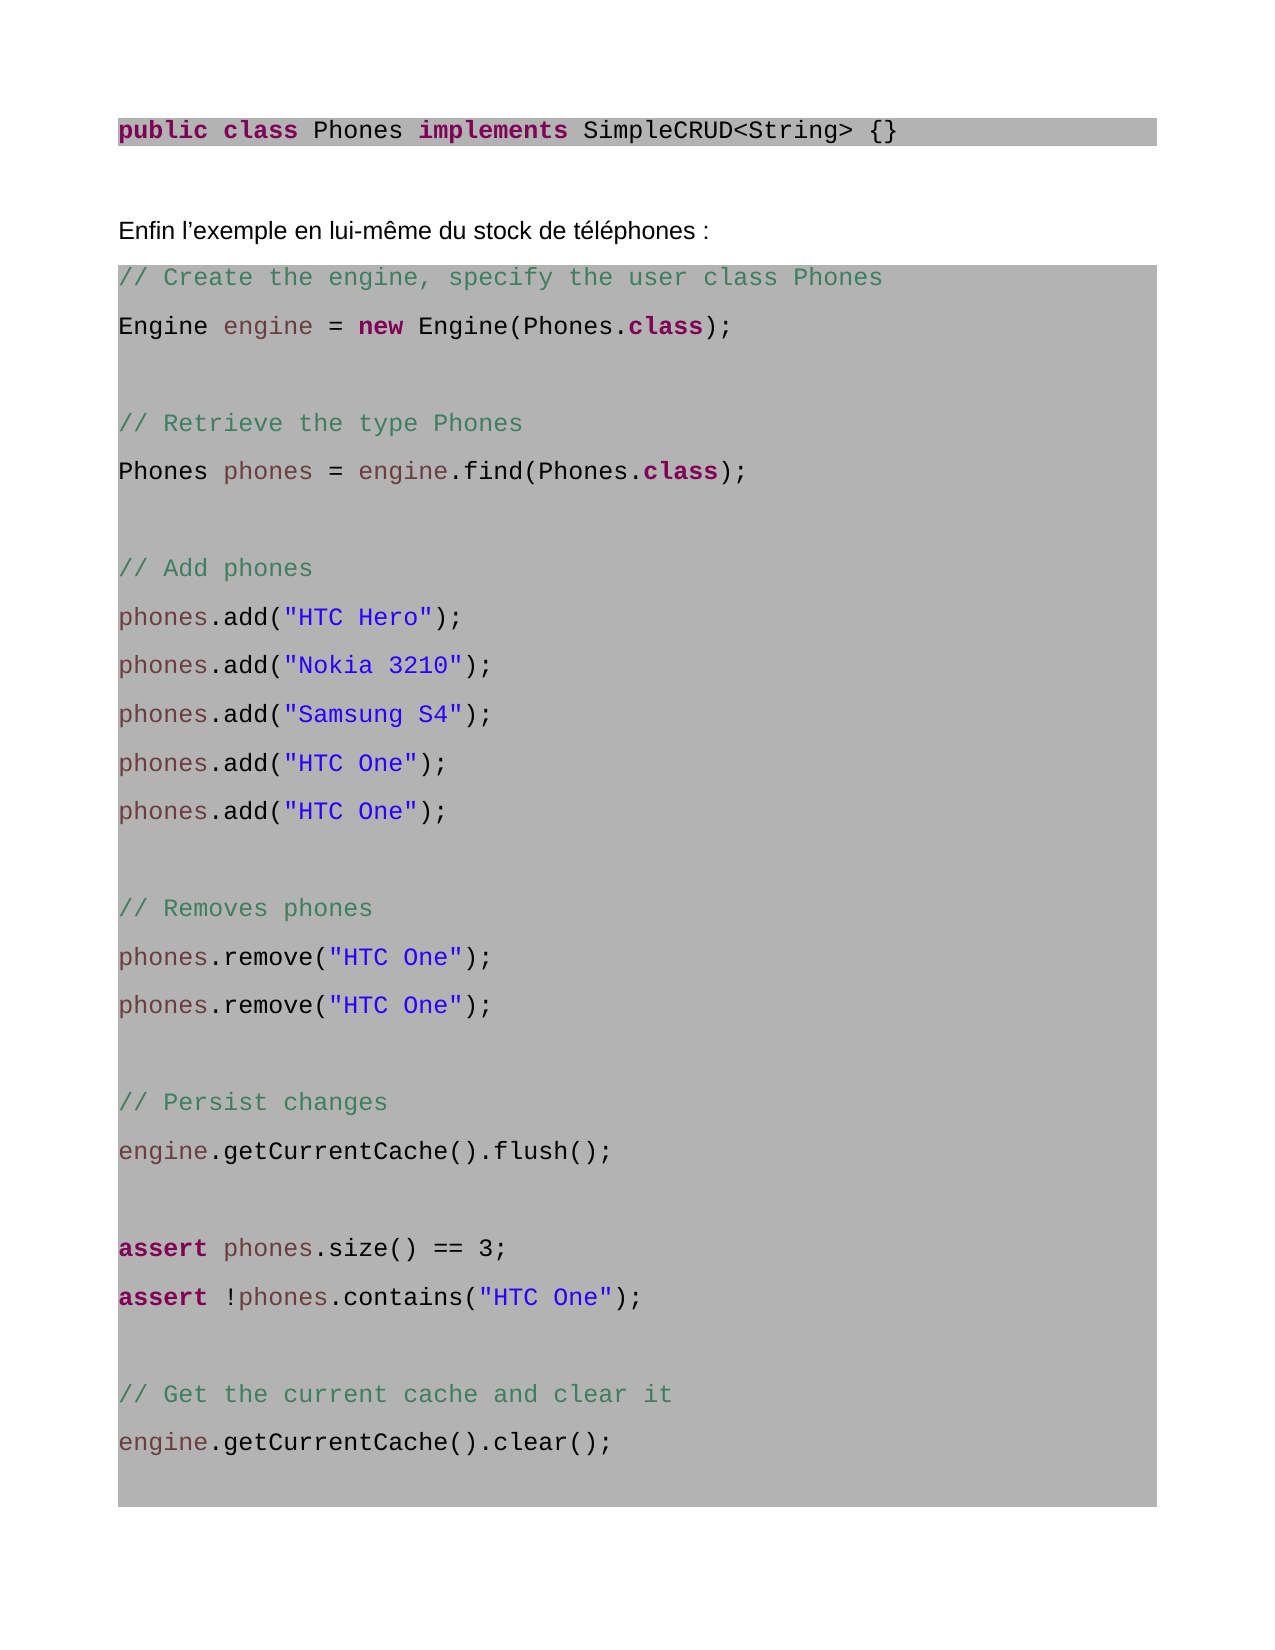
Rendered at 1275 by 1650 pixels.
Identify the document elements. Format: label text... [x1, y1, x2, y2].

text // Retrieve the type Phones [118, 410, 1157, 439]
text assert !phones.contains("HTC One"); [118, 1284, 1157, 1312]
text phones.add("HTC Hero"); [118, 604, 1157, 633]
text phones.remove("HTC One"); [118, 944, 1157, 973]
text assert phones.size() == 3; [118, 1236, 1157, 1264]
text engine.getCurrentCache().flush(); [118, 1138, 1157, 1167]
text phones.add("HTC One"); [118, 799, 1157, 827]
text public class Phones implements SimpleCRUD<String> {} [118, 118, 1157, 146]
text engine.getCurrentCache().clear(); [118, 1430, 1157, 1458]
text // Get the current cache and clear it [118, 1381, 1157, 1409]
text Engine engine = new Engine(Phones.class); [118, 313, 1157, 342]
text // Persist changes [118, 1090, 1157, 1118]
text Enfin l’exemple en lui-même du stock de téléphones : [118, 216, 1157, 244]
text // Removes phones [118, 896, 1157, 924]
text phones.add("Nokia 3210"); [118, 653, 1157, 681]
text phones.remove("HTC One"); [118, 993, 1157, 1021]
text phones.add("HTC One"); [118, 750, 1157, 778]
text // Create the engine, specify the user class Phones [118, 265, 1157, 293]
text // Add phones [118, 556, 1157, 584]
text Phones phones = engine.find(Phones.class); [118, 459, 1157, 487]
text phones.add("Samsung S4"); [118, 702, 1157, 730]
